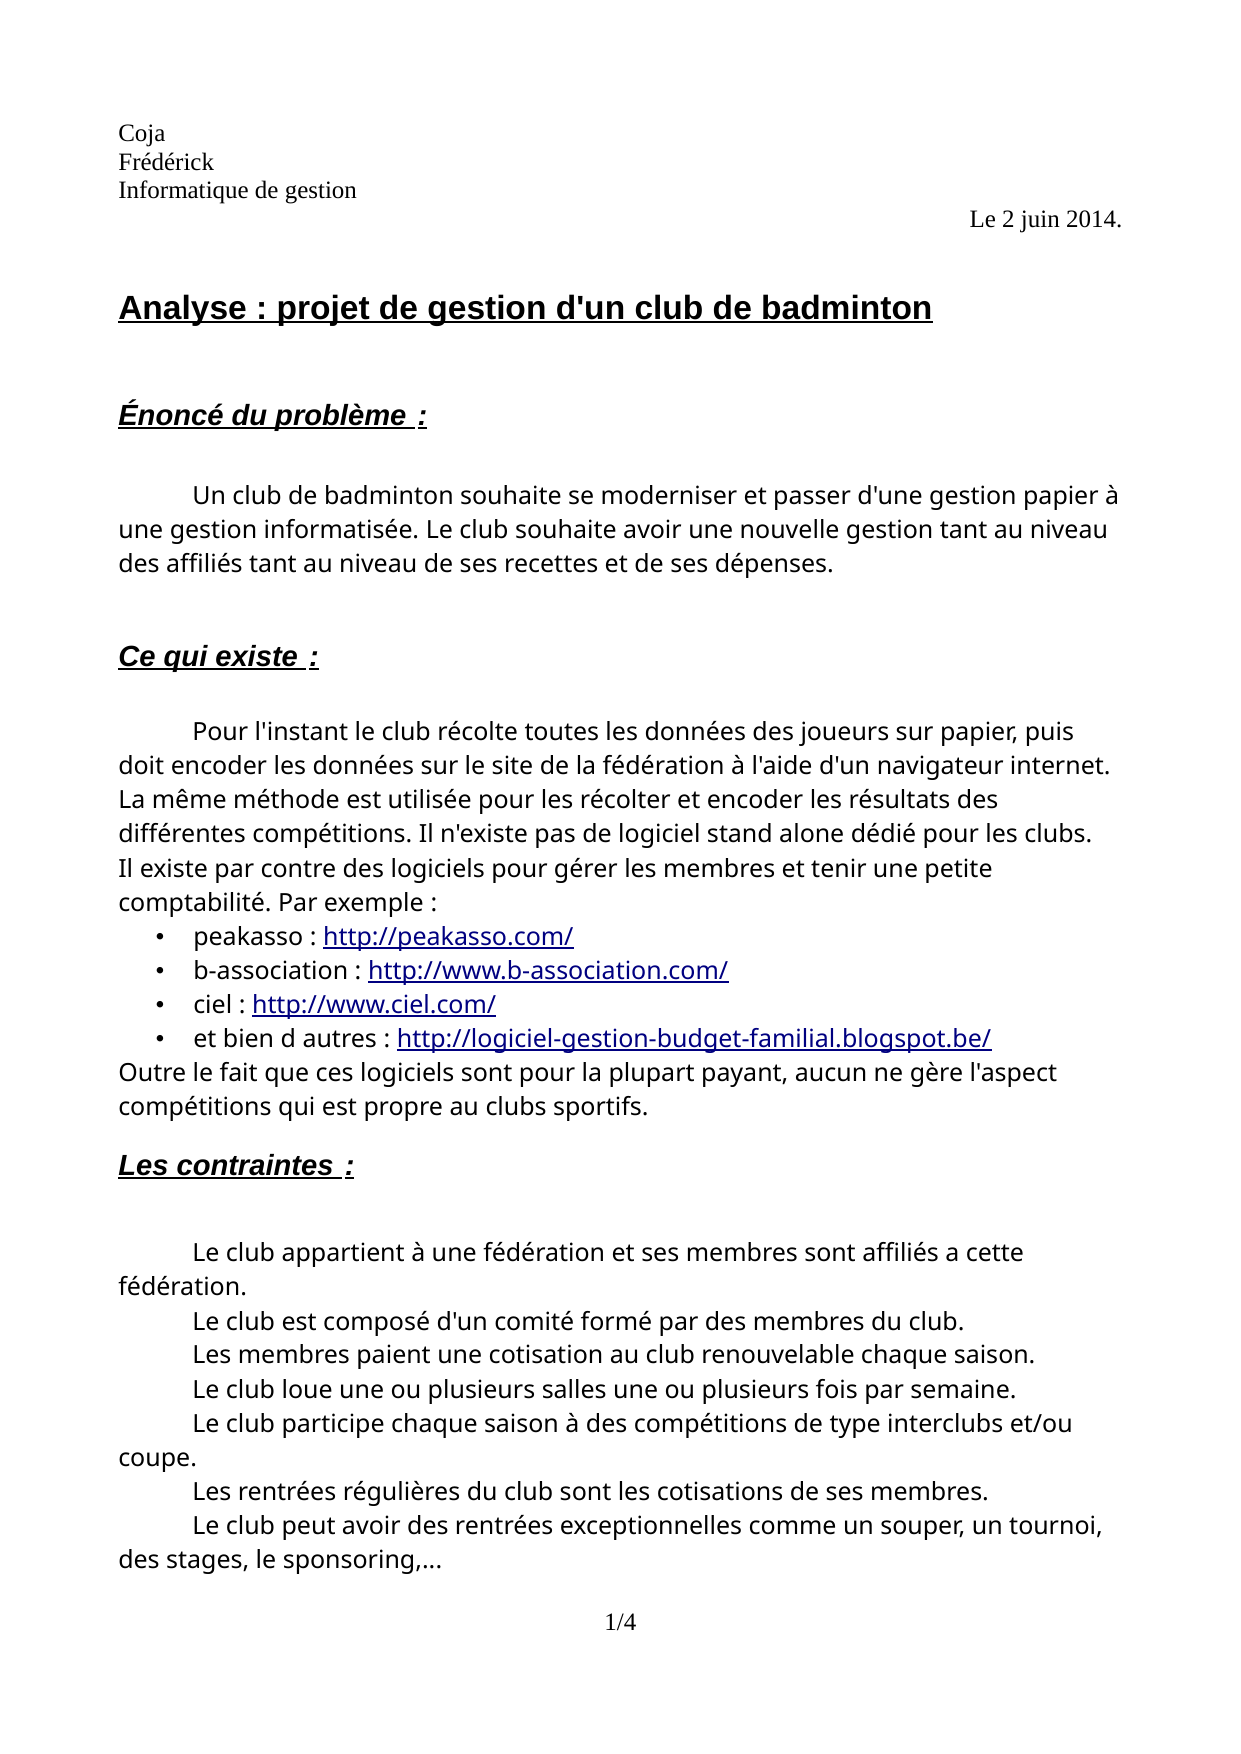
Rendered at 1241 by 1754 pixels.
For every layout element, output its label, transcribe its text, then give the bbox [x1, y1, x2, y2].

text Un club de badminton souhaite se moderniser et passer d'une gestion papier à une gestion informatisée. Le club souhaite avoir une nouvelle gestion tant au niveau des affiliés tant au niveau de ses recettes et de ses dépenses. [118, 478, 1122, 580]
subtitle Les contraintes : [118, 1148, 1122, 1181]
text Le club participe chaque saison à des compétitions de type interclubs et/ou coupe. [118, 1405, 1122, 1473]
text Le club est composé d'un comité formé par des membres du club. [118, 1303, 1122, 1337]
list peakasso : http://peakasso.com/ [156, 918, 1122, 952]
list ciel : http://www.ciel.com/ [156, 986, 1122, 1021]
text Pour l'instant le club récolte toutes les données des joueurs sur papier, puis doit encoder les données sur le site de la fédération à l'aide d'un navigateur internet. [118, 714, 1122, 782]
text Outre le fait que ces logiciels sont pour la plupart payant, aucun ne gère l'aspect compétitions qui est propre au clubs sportifs. [118, 1054, 1122, 1123]
subtitle Ce qui existe : [118, 639, 1122, 673]
subtitle Analyse : projet de gestion d'un club de badminton [118, 288, 1122, 326]
text Le club appartient à une fédération et ses membres sont affiliés a cette fédération. [118, 1235, 1122, 1303]
text Le club loue une ou plusieurs salles une ou plusieurs fois par semaine. [118, 1371, 1122, 1405]
list et bien d autres : http://logiciel-gestion-budget-familial.blogspot.be/ [156, 1021, 1122, 1054]
text La même méthode est utilisée pour les récolter et encoder les résultats des différentes compétitions. Il n'existe pas de logiciel stand alone dédié pour les clubs. [118, 782, 1122, 850]
text Les membres paient une cotisation au club renouvelable chaque saison. [118, 1337, 1122, 1371]
subtitle Énoncé du problème : [118, 398, 1122, 431]
list b-association : http://www.b-association.com/ [156, 952, 1122, 986]
text Il existe par contre des logiciels pour gérer les membres et tenir une petite comptabilité. Par exemple : [118, 850, 1122, 918]
text Le club peut avoir des rentrées exceptionnelles comme un souper, un tournoi, des stages, le sponsoring,... [118, 1507, 1122, 1576]
text Les rentrées régulières du club sont les cotisations de ses membres. [118, 1473, 1122, 1507]
